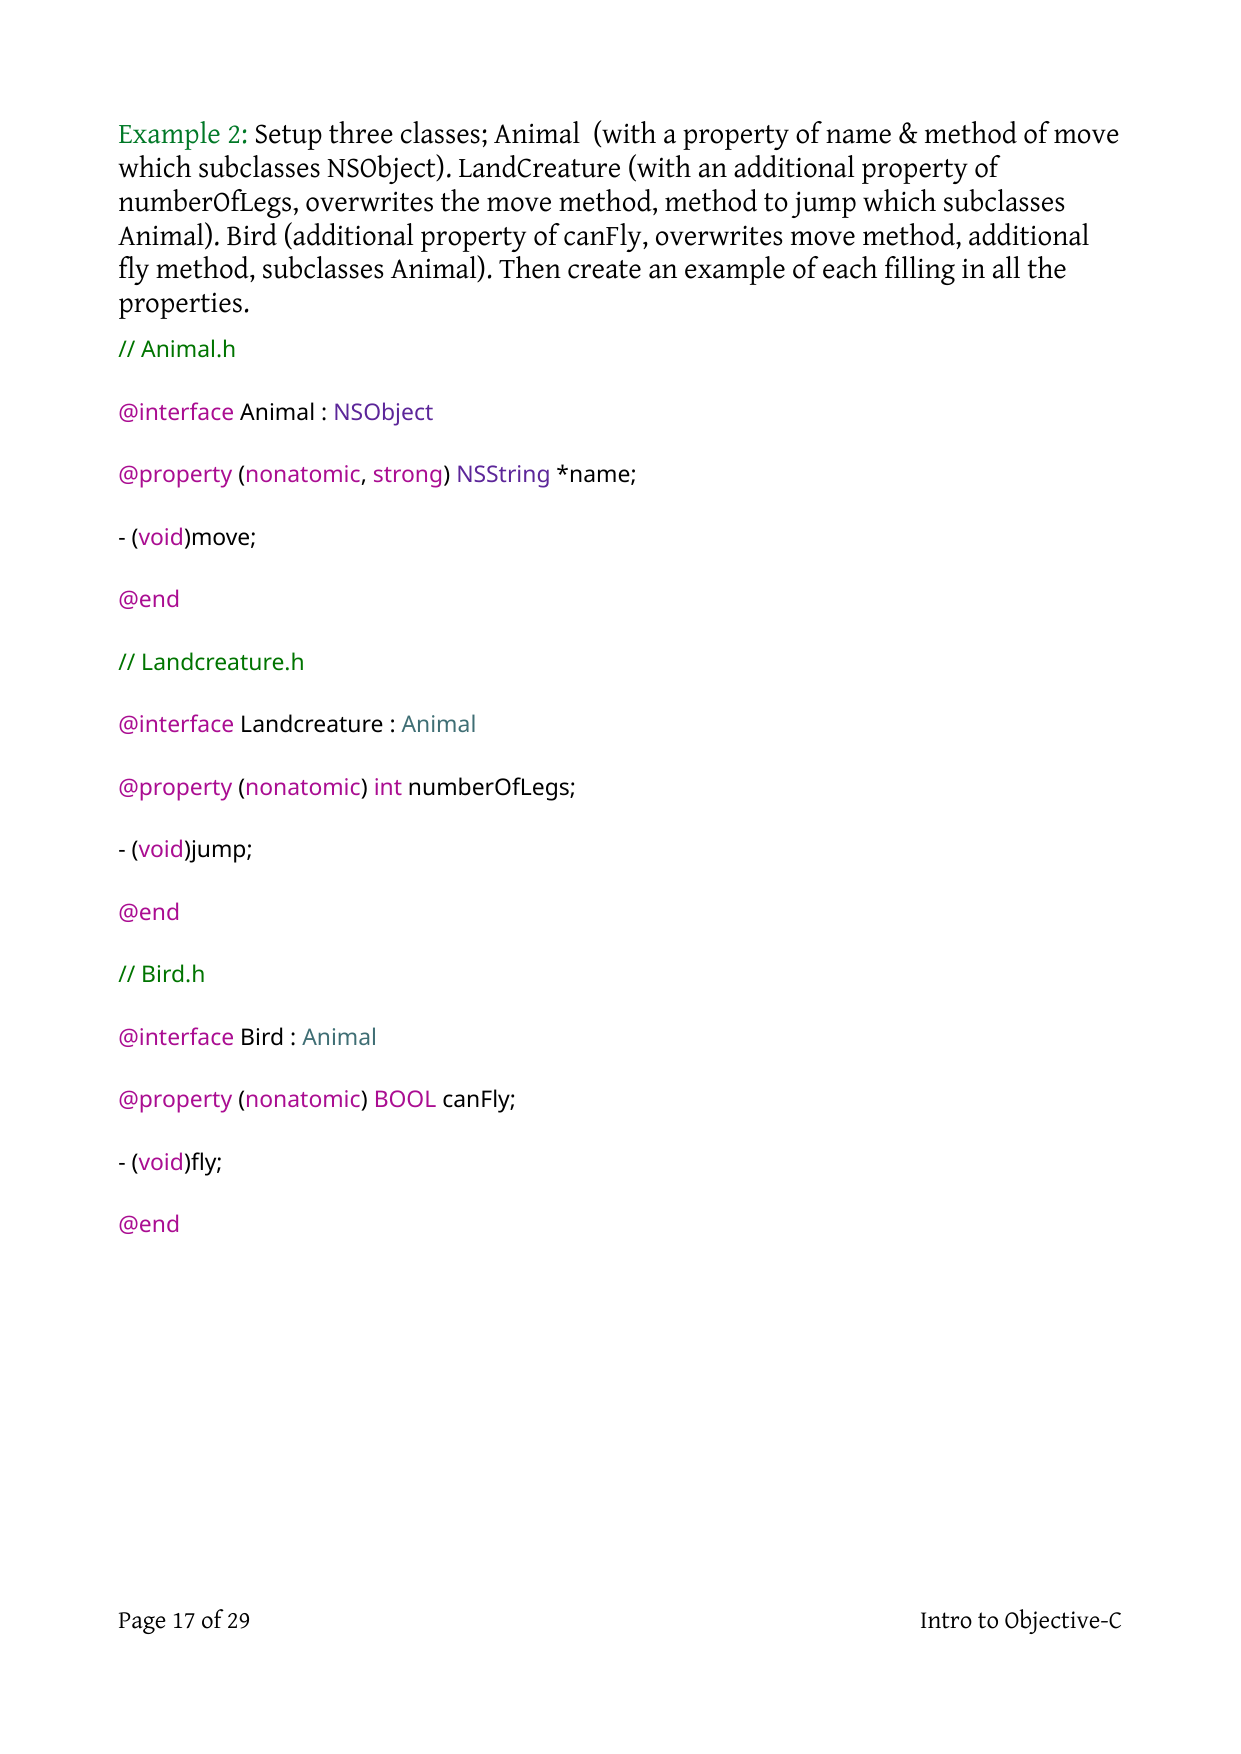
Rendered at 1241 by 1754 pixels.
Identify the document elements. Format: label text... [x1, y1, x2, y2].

text @interface Landcreature : Animal [118, 708, 1122, 739]
text @end [118, 1208, 1122, 1239]
text @property (nonatomic) BOOL canFly; [118, 1083, 1122, 1114]
text // Animal.h [118, 333, 1122, 364]
text - (void)fly; [118, 1146, 1122, 1177]
text @property (nonatomic) int numberOfLegs; [118, 771, 1122, 802]
text @interface Bird : Animal [118, 1021, 1122, 1052]
text @end [118, 583, 1122, 614]
text // Bird.h [118, 958, 1122, 989]
text @property (nonatomic, strong) NSString *name; [118, 458, 1122, 489]
text Example 2: Setup three classes; Animal (with a property of name & method of move which subclasses NSObject). LandCreature (with an additional property of numberOfLegs, overwrites the move method, method to jump which subclasses Animal). Bird (additional property of canFly, overwrites move method, additional fly method, subclasses Animal). Then create an example of each filling in all the properties. [118, 118, 1122, 321]
text @end [118, 896, 1122, 927]
text // Landcreature.h [118, 646, 1122, 677]
text - (void)move; [118, 521, 1122, 552]
text - (void)jump; [118, 833, 1122, 864]
text @interface Animal : NSObject [118, 396, 1122, 427]
